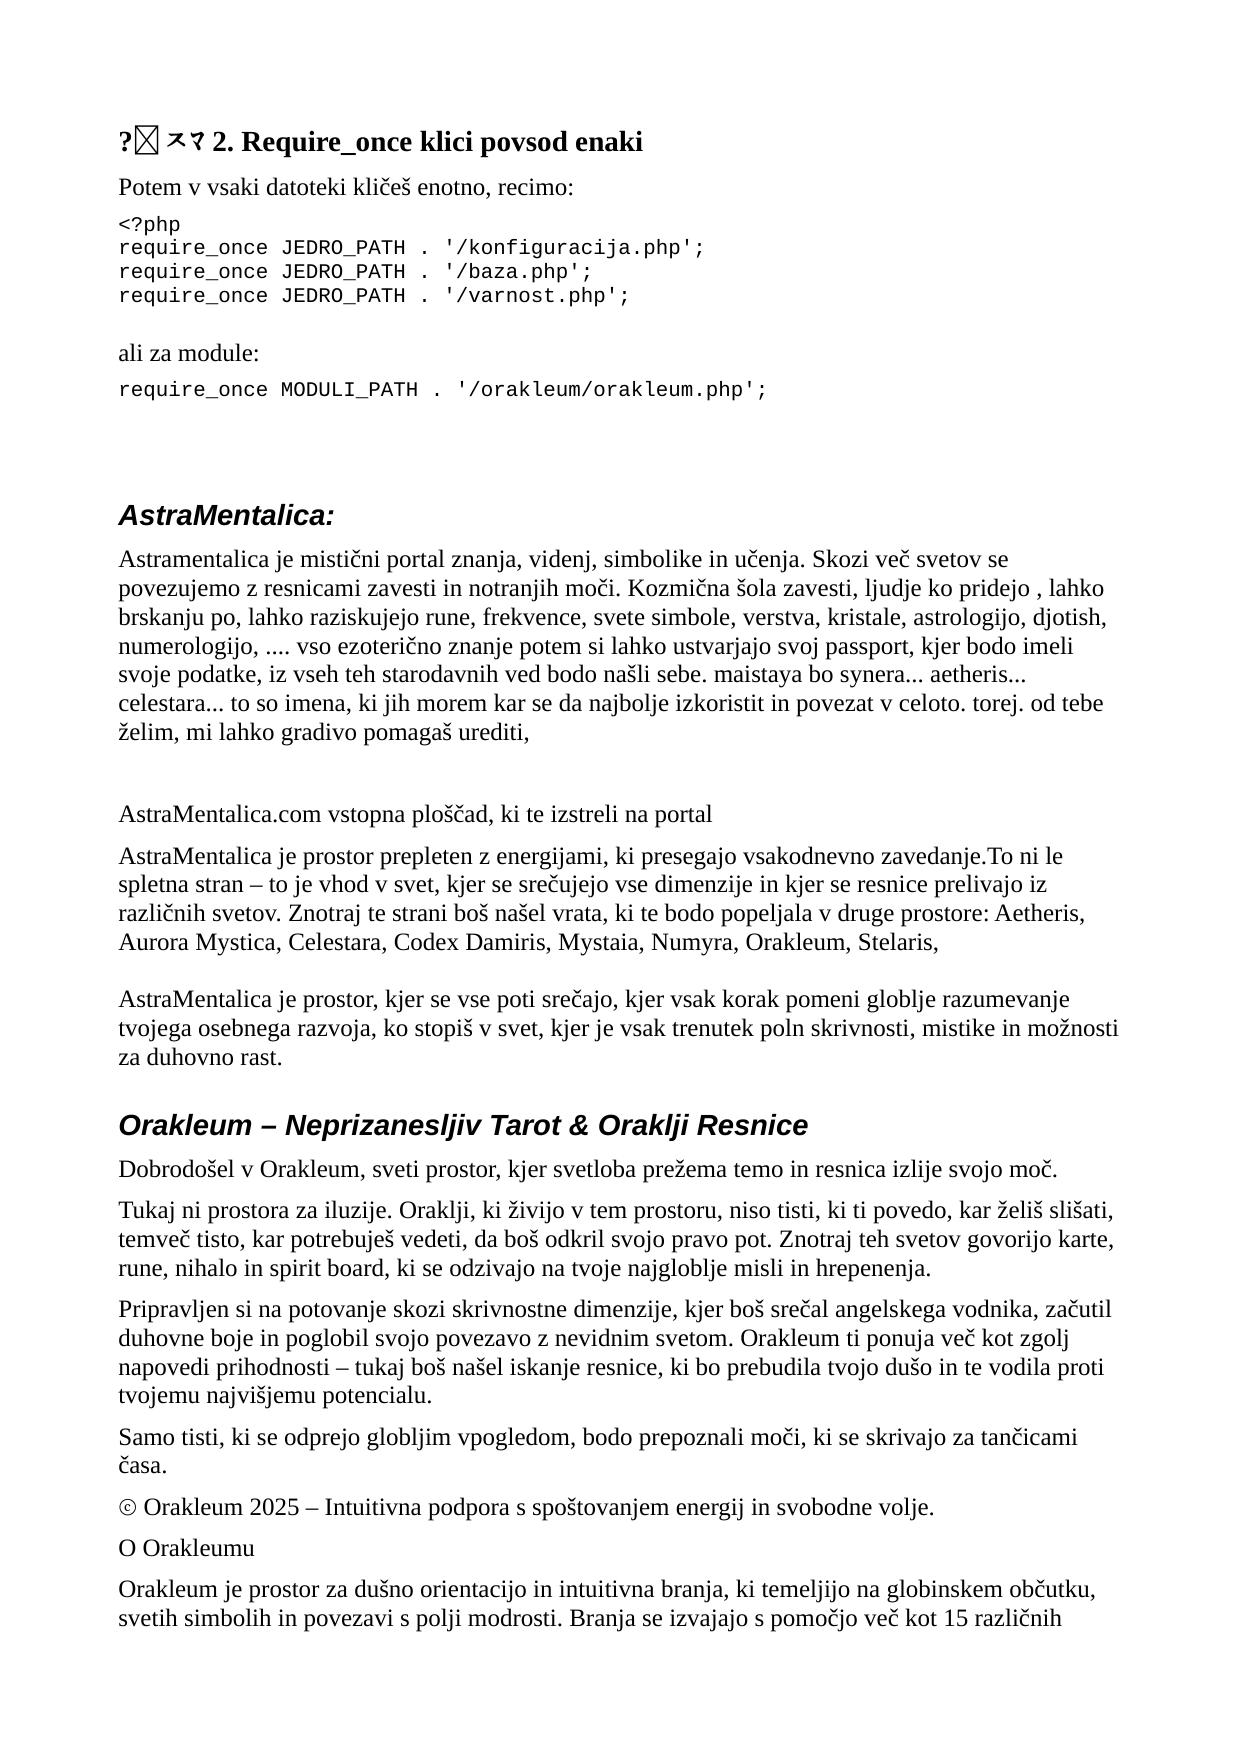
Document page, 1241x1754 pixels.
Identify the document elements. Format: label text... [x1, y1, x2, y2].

text Dobrodošel v Orakleum, sveti prostor, kjer svetloba prežema temo in resnica izlije svojo moč. [118, 1154, 1122, 1183]
text Potem v vsaki datoteki kličeš enotno, recimo: [118, 172, 1122, 201]
text Samo tisti, ki se odprejo globljim vpogledom, bodo prepoznali moči, ki se skrivajo za tančicami časa. [118, 1422, 1122, 1479]
subtitle Orakleum – Neprizanesljiv Tarot & Oraklji Resnice [118, 1108, 1122, 1142]
text Astramentalica je mistični portal znanja, videnj, simbolike in učenja. Skozi več svetov se povezujemo z resnicami zavesti in notranjih moči. Kozmična šola zavesti, ljudje ko pridejo , lahko brskanju po, lahko raziskujejo rune, frekvence, svete simbole, verstva, kristale, astrologijo, djotish, numerologijo, .... vso ezoterično znanje potem si lahko ustvarjajo svoj passport, kjer bodo imeli svoje podatke, iz vseh teh starodavnih ved bodo našli sebe. maistaya bo synera... aetheris... celestara... to so imena, ki jih morem kar se da najbolje izkoristit in povezat v celoto. torej. od tebe želim, mi lahko gradivo pomagaš urediti, [118, 544, 1122, 746]
text require_once JEDRO_PATH . '/varnost.php'; [118, 285, 1122, 308]
text <?php [118, 214, 1122, 237]
subtitle ?￯ﾸﾏ 2. Require_once klici povsod enaki [118, 118, 1122, 160]
text require_once JEDRO_PATH . '/baza.php'; [118, 261, 1122, 285]
text AstraMentalica je prostor prepleten z energijami, ki presegajo vsakodnevno zavedanje.To ni le spletna stran – to je vhod v svet, kjer se srečujejo vse dimenzije in kjer se resnice prelivajo iz različnih svetov. Znotraj te strani boš našel vrata, ki te bodo popeljala v druge prostore: Aetheris, Aurora Mystica, Celestara, Codex Damiris, Mystaia, Numyra, Orakleum, Stelaris, AstraMentalica je prostor, kjer se vse poti srečajo, kjer vsak korak pomeni globlje razumevanje tvojega osebnega razvoja, ko stopiš v svet, kjer je vsak trenutek poln skrivnosti, mistike in možnosti za duhovno rast. [118, 841, 1122, 1071]
text ali za module: [118, 338, 1122, 367]
text Pripravljen si na potovanje skozi skrivnostne dimenzije, kjer boš srečal angelskega vodnika, začutil duhovne boje in poglobil svojo povezavo z nevidnim svetom. Orakleum ti ponuja več kot zgolj napovedi prihodnosti – tukaj boš našel iskanje resnice, ki bo prebudila tvojo dušo in te vodila proti tvojemu najvišjemu potencialu. [118, 1294, 1122, 1409]
text Orakleum je prostor za dušno orientacijo in intuitivna branja, ki temeljijo na globinskem občutku, svetih simbolih in povezavi s polji modrosti. Branja se izvajajo s pomočjo več kot 15 različnih [118, 1574, 1122, 1632]
text AstraMentalica.com vstopna ploščad, ki te izstreli na portal [118, 799, 1122, 828]
text ⓒ Orakleum 2025 – Intuitivna podpora s spoštovanjem energij in svobodne volje. [118, 1492, 1122, 1521]
text require_once MODULI_PATH . '/orakleum/orakleum.php'; [118, 379, 1122, 403]
text Tukaj ni prostora za iluzije. Oraklji, ki živijo v tem prostoru, niso tisti, ki ti povedo, kar želiš slišati, temveč tisto, kar potrebuješ vedeti, da boš odkril svojo pravo pot. Znotraj teh svetov govorijo karte, rune, nihalo in spirit board, ki se odzivajo na tvoje najgloblje misli in hrepenenja. [118, 1196, 1122, 1282]
subtitle AstraMentalica: [118, 498, 1122, 532]
text require_once JEDRO_PATH . '/konfiguracija.php'; [118, 237, 1122, 261]
text O Orakleumu [118, 1533, 1122, 1562]
